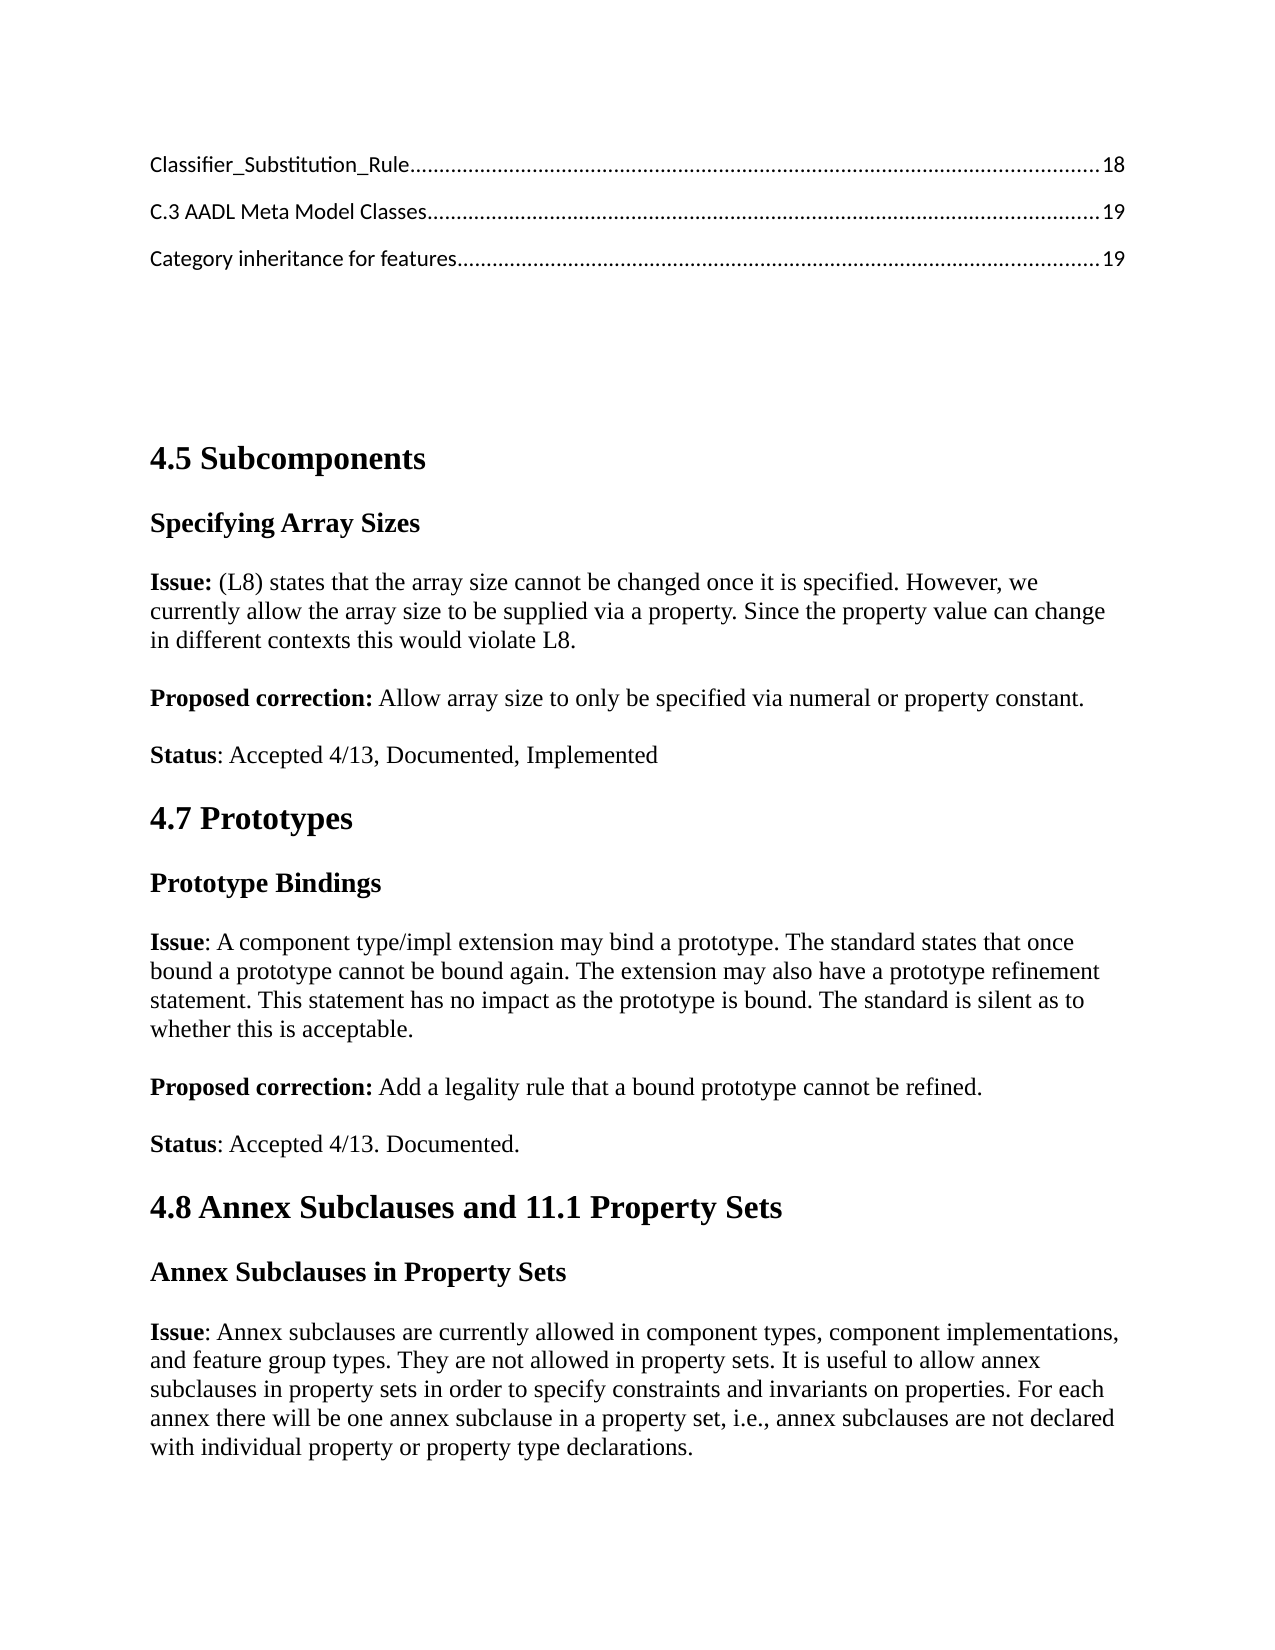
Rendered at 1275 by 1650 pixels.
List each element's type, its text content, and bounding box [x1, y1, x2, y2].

text Issue: A component type/impl extension may bind a prototype. The standard states that once bound a prototype cannot be bound again. The extension may also have a prototype refinement statement. This statement has no impact as the prototype is bound. The standard is silent as to whether this is acceptable. [150, 927, 1125, 1042]
text Category inheritance for features 19 [150, 244, 1125, 272]
text Status: Accepted 4/13. Documented. [150, 1129, 1125, 1158]
subtitle Specifying Array Sizes [150, 506, 1125, 538]
text Issue: (L8) states that the array size cannot be changed once it is specified. However, we currently allow the array size to be supplied via a property. Since the property value can change in different contexts this would violate L8. [150, 567, 1125, 653]
subtitle 4.8 Annex Subclauses and 11.1 Property Sets [150, 1187, 1125, 1226]
text Classifier_Substitution_Rule 18 [150, 150, 1125, 178]
subtitle Prototype Bindings [150, 866, 1125, 898]
text Proposed correction: Add a legality rule that a bound prototype cannot be refined. [150, 1072, 1125, 1100]
subtitle 4.5 Subcomponents [150, 438, 1125, 476]
text Status: Accepted 4/13, Documented, Implemented [150, 741, 1125, 769]
text Issue: Annex subclauses are currently allowed in component types, component implementations, and feature group types. They are not allowed in property sets. It is useful to allow annex subclauses in property sets in order to specify constraints and invariants on properties. For each annex there will be one annex subclause in a property set, i.e., annex subclauses are not declared with individual property or property type declarations. [150, 1317, 1125, 1460]
text C.3 AADL Meta Model Classes 19 [150, 197, 1125, 225]
subtitle Annex Subclauses in Property Sets [150, 1255, 1125, 1287]
text Proposed correction: Allow array size to only be specified via numeral or property constant. [150, 683, 1125, 711]
subtitle 4.7 Prototypes [150, 798, 1125, 837]
